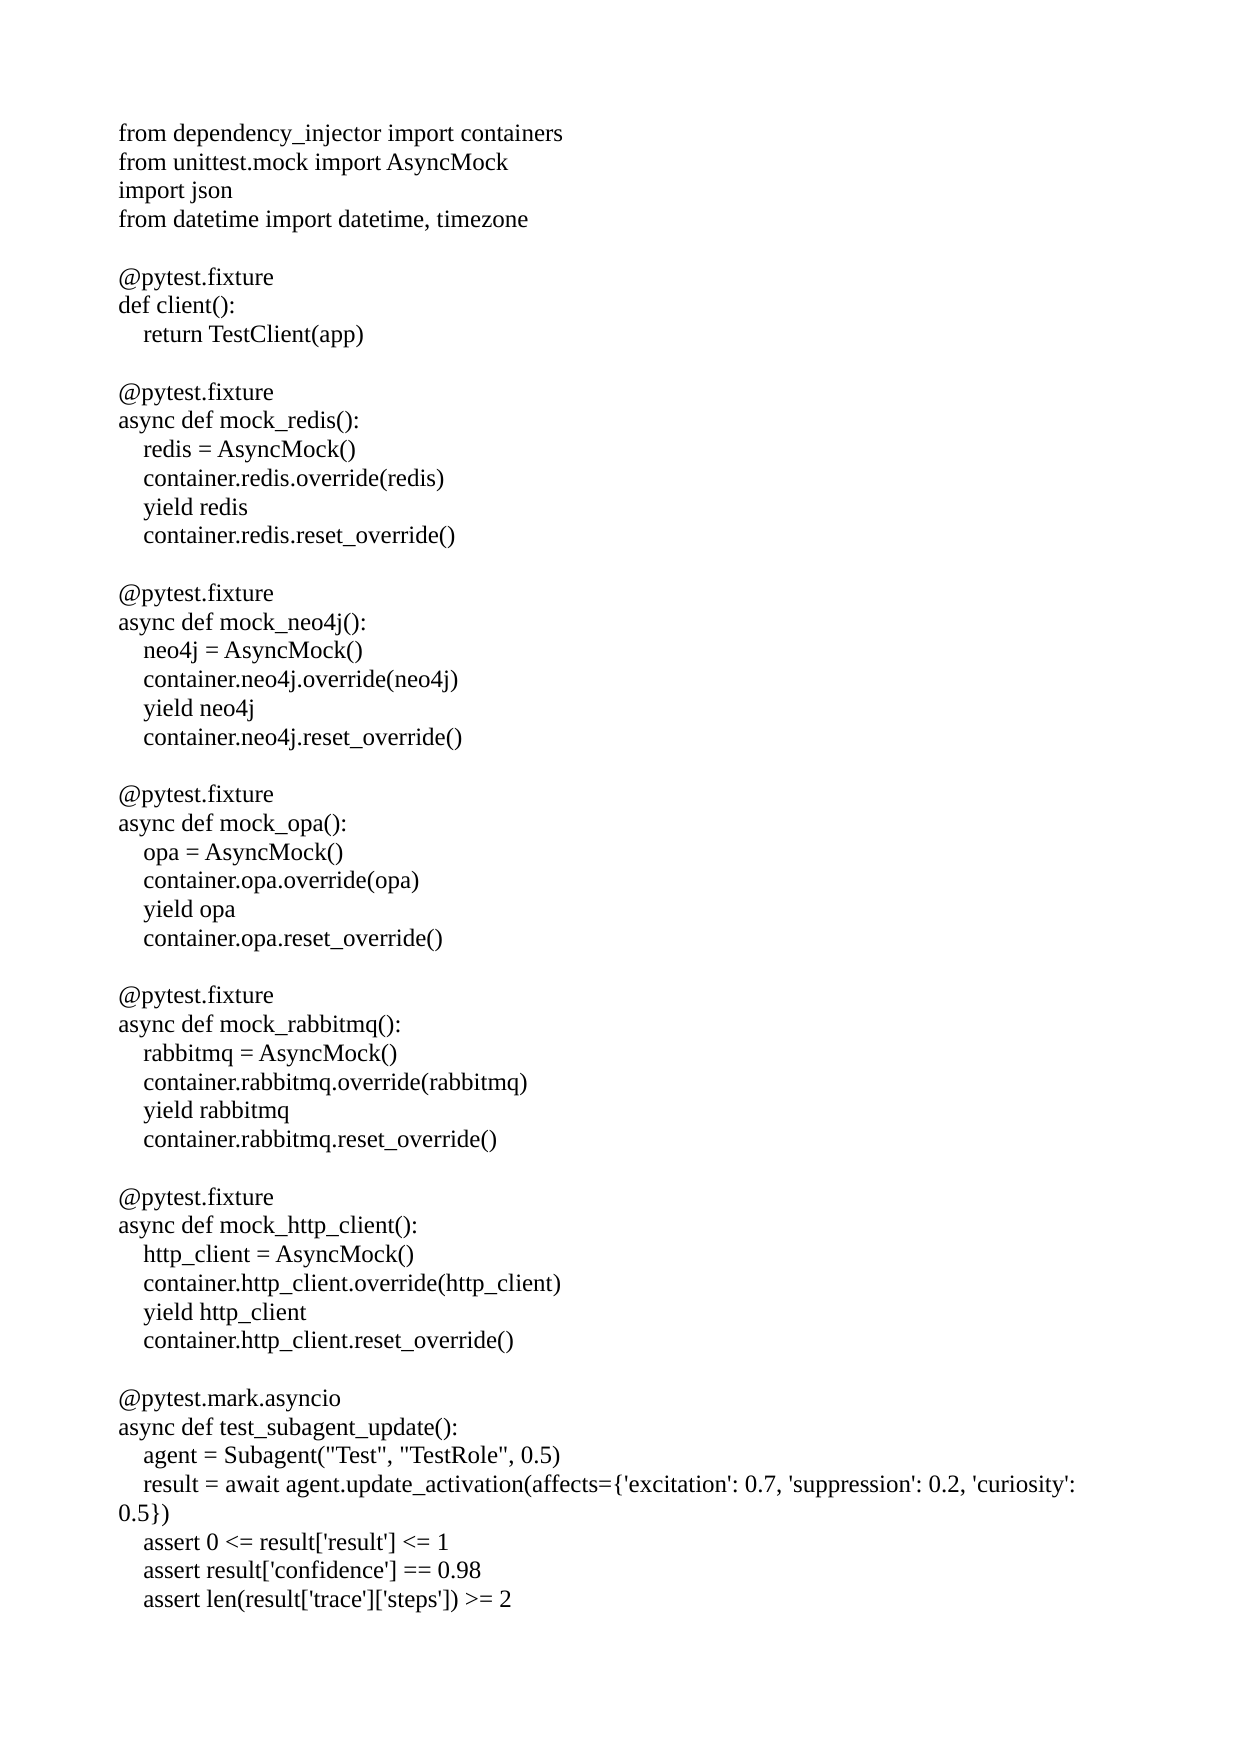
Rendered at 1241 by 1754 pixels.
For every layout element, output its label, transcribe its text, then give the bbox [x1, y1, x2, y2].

text redis = AsyncMock() [118, 434, 1122, 463]
text neo4j = AsyncMock() [118, 636, 1122, 664]
text yield rabbitmq [118, 1096, 1122, 1124]
text @pytest.fixture [118, 578, 1122, 607]
text http_client = AsyncMock() [118, 1239, 1122, 1268]
text async def test_subagent_update(): [118, 1412, 1122, 1441]
text from unittest.mock import AsyncMock [118, 147, 1122, 176]
text def client(): [118, 291, 1122, 319]
text @pytest.mark.asyncio [118, 1383, 1122, 1412]
text container.redis.override(redis) [118, 463, 1122, 492]
text container.neo4j.reset_override() [118, 722, 1122, 751]
text async def mock_redis(): [118, 406, 1122, 434]
text container.redis.reset_override() [118, 521, 1122, 549]
text async def mock_rabbitmq(): [118, 1009, 1122, 1038]
text opa = AsyncMock() [118, 837, 1122, 866]
text container.rabbitmq.override(rabbitmq) [118, 1067, 1122, 1096]
text import json [118, 176, 1122, 204]
text @pytest.fixture [118, 377, 1122, 406]
text async def mock_opa(): [118, 808, 1122, 837]
text yield opa [118, 894, 1122, 923]
text @pytest.fixture [118, 779, 1122, 808]
text @pytest.fixture [118, 1182, 1122, 1211]
text container.http_client.override(http_client) [118, 1268, 1122, 1297]
text yield neo4j [118, 693, 1122, 722]
text yield redis [118, 492, 1122, 521]
text from dependency_injector import containers [118, 118, 1122, 147]
text @pytest.fixture [118, 262, 1122, 291]
text assert len(result['trace']['steps']) >= 2 [118, 1584, 1122, 1613]
text assert 0 <= result['result'] <= 1 [118, 1527, 1122, 1556]
text from datetime import datetime, timezone [118, 204, 1122, 233]
text result = await agent.update_activation(affects={'excitation': 0.7, 'suppression': 0.2, 'curiosity': 0.5}) [118, 1469, 1122, 1527]
text assert result['confidence'] == 0.98 [118, 1556, 1122, 1584]
text yield http_client [118, 1297, 1122, 1326]
text rabbitmq = AsyncMock() [118, 1038, 1122, 1067]
text container.http_client.reset_override() [118, 1326, 1122, 1354]
text container.neo4j.override(neo4j) [118, 664, 1122, 693]
text async def mock_http_client(): [118, 1211, 1122, 1239]
text return TestClient(app) [118, 319, 1122, 348]
text agent = Subagent("Test", "TestRole", 0.5) [118, 1441, 1122, 1469]
text container.opa.override(opa) [118, 866, 1122, 894]
text async def mock_neo4j(): [118, 607, 1122, 636]
text container.opa.reset_override() [118, 923, 1122, 952]
text container.rabbitmq.reset_override() [118, 1124, 1122, 1153]
text @pytest.fixture [118, 981, 1122, 1009]
